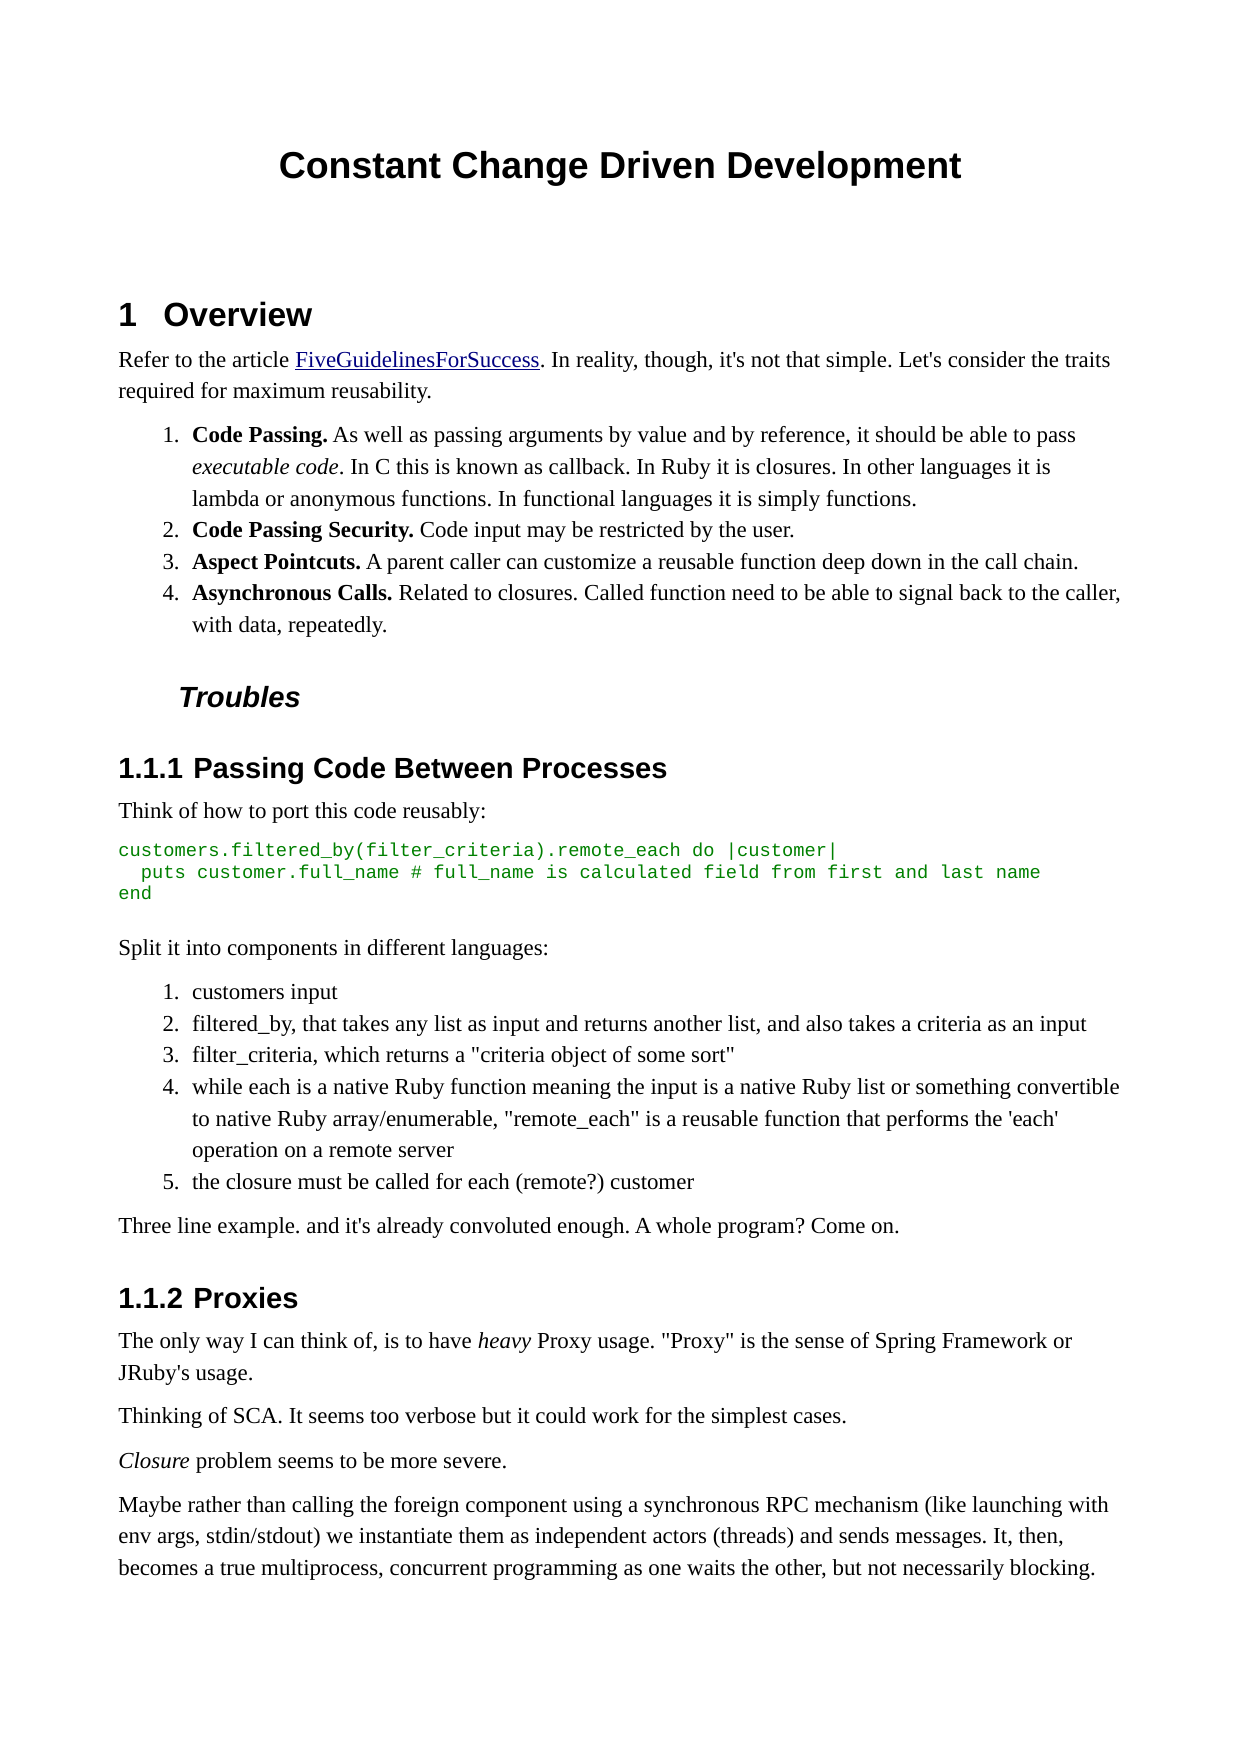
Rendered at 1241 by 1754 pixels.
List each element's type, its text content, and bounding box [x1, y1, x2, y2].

text The only way I can think of, is to have heavy Proxy usage. "Proxy" is the sense of Spring Framework or JRuby's usage. [118, 1327, 1122, 1385]
text Refer to the article FiveGuidelinesForSuccess. In reality, though, it's not that simple. Let's consider the traits required for maximum reusability. [118, 346, 1122, 404]
subtitle Proxies [118, 1281, 1122, 1314]
text Thinking of SCA. It seems too verbose but it could work for the simplest cases. [118, 1403, 1122, 1429]
text Closure problem seems to be more severe. [118, 1447, 1122, 1473]
list while each is a native Ruby function meaning the input is a native Ruby list or something convertible to native Ruby array/enumerable, "remote_each" is a reusable function that performs the 'each' operation on a remote server [162, 1073, 1122, 1163]
subtitle Passing Code Between Processes [118, 751, 1122, 784]
list Code Passing. As well as passing arguments by value and by reference, it should be able to pass executable code. In C this is known as callback. In Ruby it is closures. In other languages it is lambda or anonymous functions. In functional languages it is simply functions. [162, 422, 1122, 511]
list Code Passing Security. Code input may be restricted by the user. [162, 516, 1122, 543]
text end [118, 884, 1122, 905]
subtitle Overview [118, 295, 1122, 333]
text Three line example. and it's already convoluted enough. A whole program? Come on. [118, 1212, 1122, 1238]
text Split it into components in different languages: [118, 934, 1122, 961]
title Constant Change Driven Development [118, 143, 1122, 186]
list Aspect Pointcuts. A parent caller can customize a reusable function deep down in the call chain. [162, 548, 1122, 574]
list filtered_by, that takes any list as input and returns another list, and also takes a criteria as an input [162, 1010, 1122, 1036]
text puts customer.full_name # full_name is calculated field from first and last name [118, 862, 1122, 884]
list filter_criteria, which returns a "criteria object of some sort" [162, 1042, 1122, 1068]
text Think of how to port this code reusably: [118, 797, 1122, 823]
text Maybe rather than calling the foreign component using a synchronous RPC mechanism (like launching with env args, stdin/stdout) we instantiate them as independent actors (threads) and sends messages. It, then, becomes a true multiprocess, concurrent programming as one waits the other, but not necessarily blocking. [118, 1491, 1122, 1580]
text customers.filtered_by(filter_criteria).remote_each do |customer| [118, 841, 1122, 862]
list customers input [162, 978, 1122, 1005]
list Asynchronous Calls. Related to closures. Called function need to be able to signal back to the caller, with data, repeatedly. [162, 579, 1122, 637]
list the closure must be called for each (remote?) customer [162, 1168, 1122, 1194]
subtitle Troubles [118, 680, 1122, 713]
